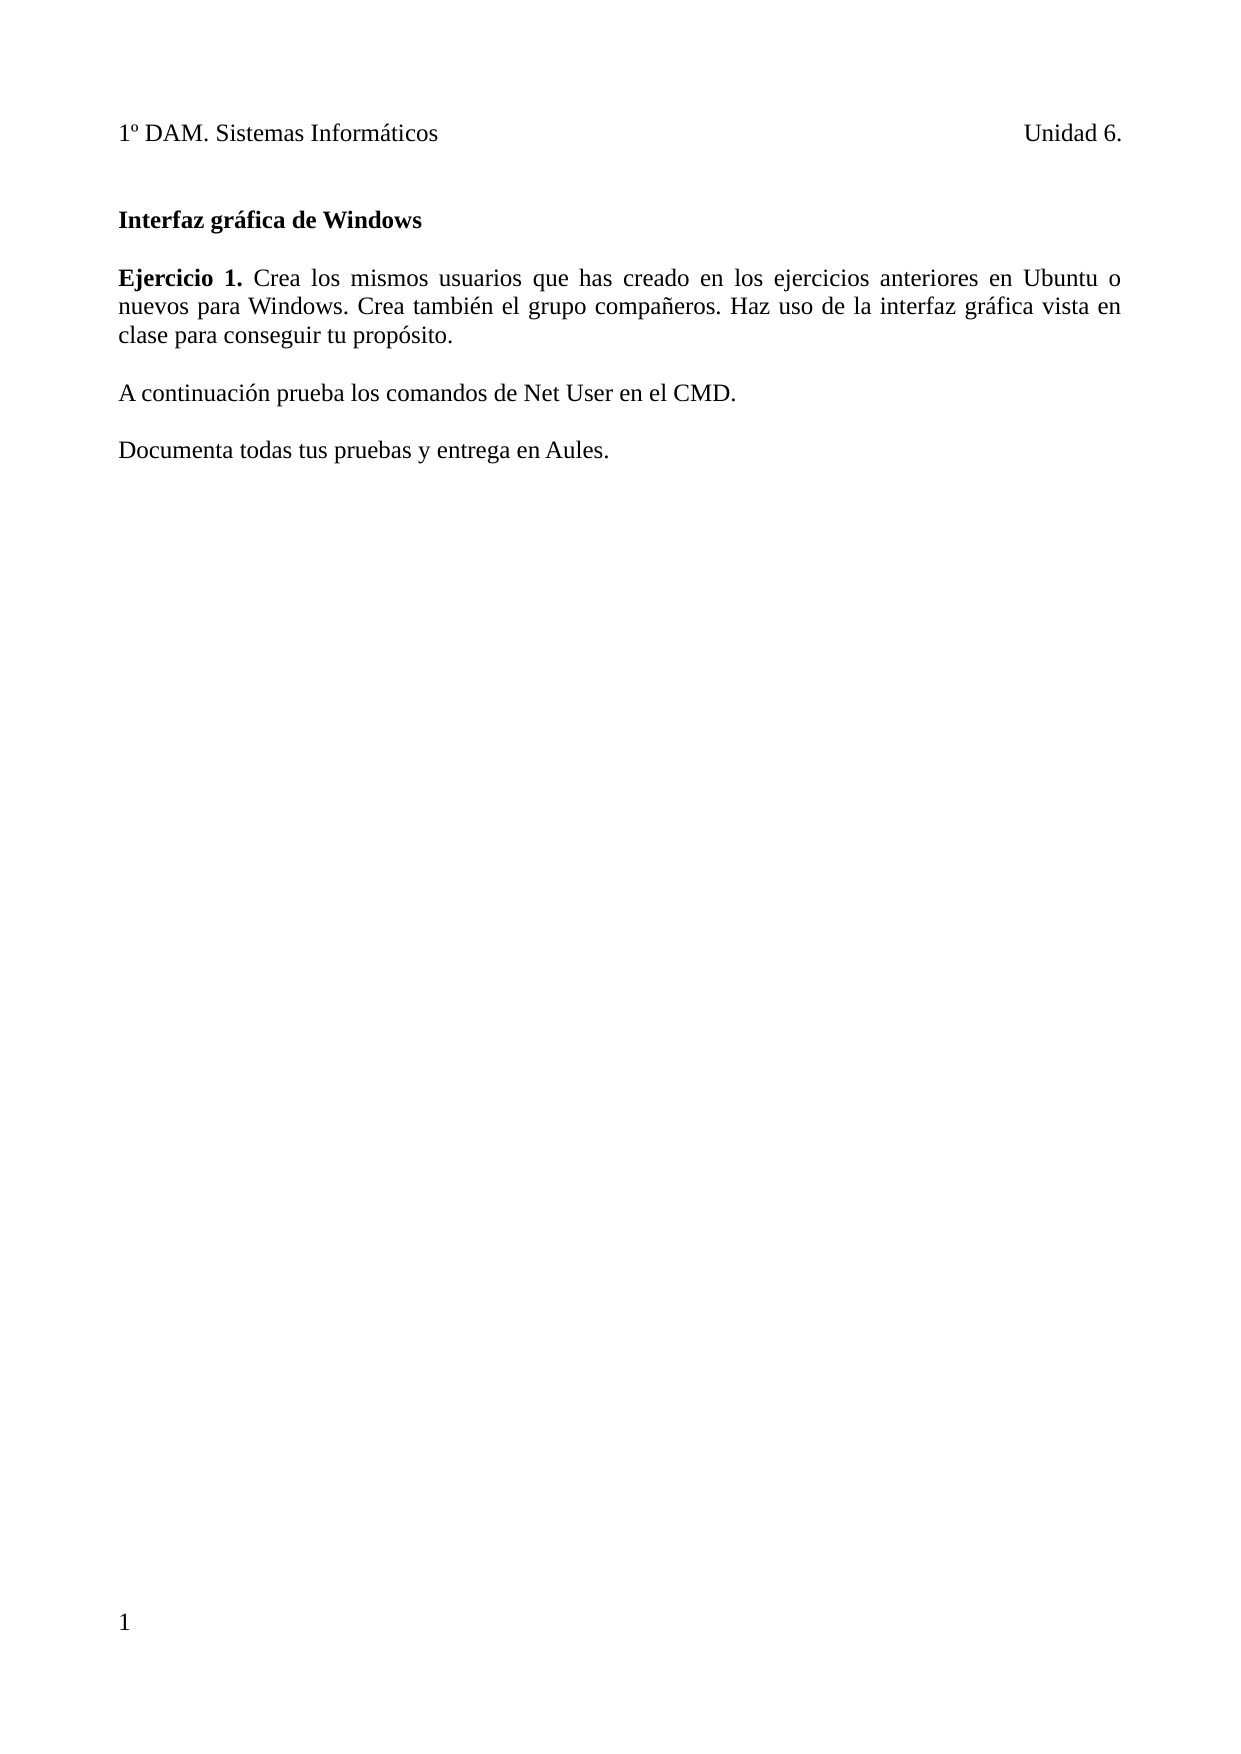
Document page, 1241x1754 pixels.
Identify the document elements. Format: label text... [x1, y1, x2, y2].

text Documenta todas tus pruebas y entrega en Aules. [118, 435, 1122, 464]
text Interfaz gráfica de Windows [118, 205, 1122, 234]
text A continuación prueba los comandos de Net User en el CMD. [118, 378, 1122, 406]
text Ejercicio 1. Crea los mismos usuarios que has creado en los ejercicios anteriores en Ubuntu o nuevos para Windows. Crea también el grupo compañeros. Haz uso de la interfaz gráfica vista en clase para conseguir tu propósito. [118, 263, 1122, 349]
